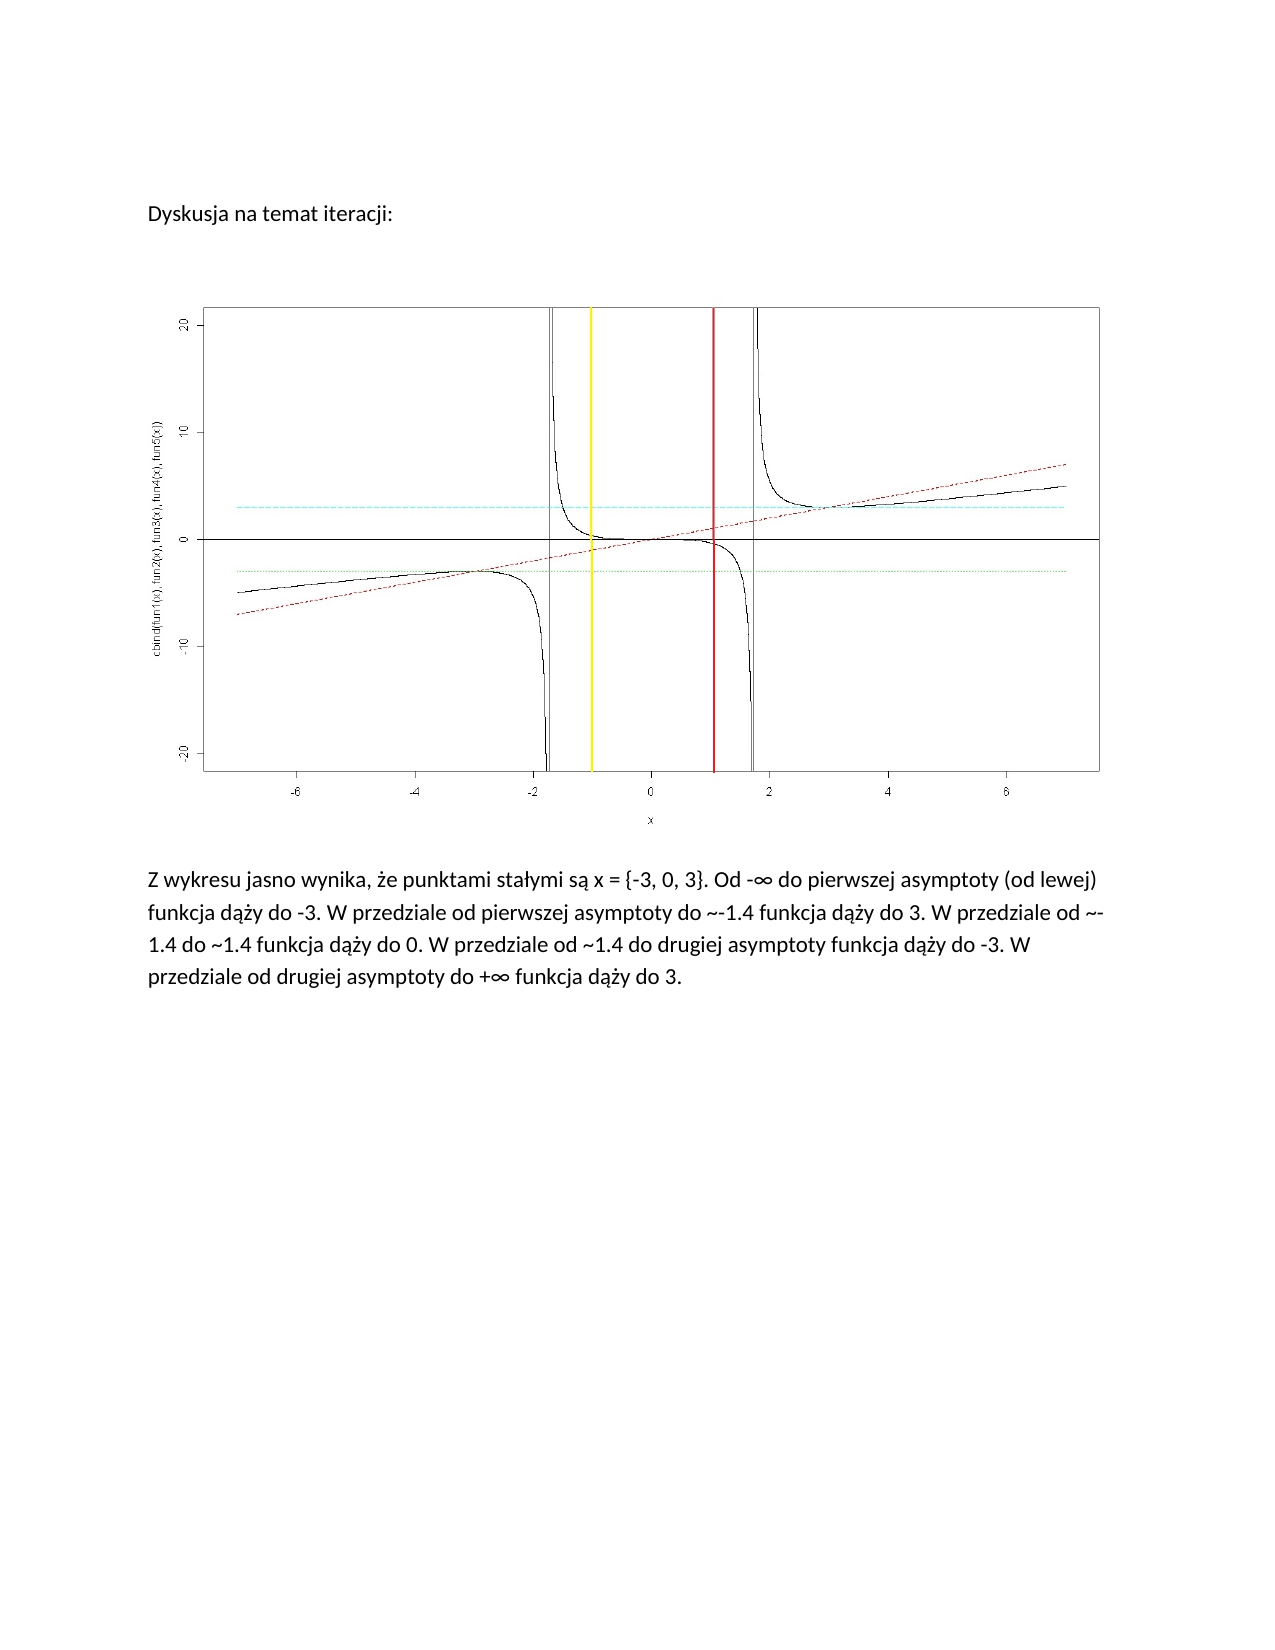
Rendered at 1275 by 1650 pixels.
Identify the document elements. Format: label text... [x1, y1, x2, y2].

text Z wykresu jasno wynika, że punktami stałymi są x = {-3, 0, 3}. Od -∞ do pierwszej asymptoty (od lewej) funkcja dąży do -3. W przedziale od pierwszej asymptoty do ~-1.4 funkcja dąży do 3. W przedziale od ~-1.4 do ~1.4 funkcja dąży do 0. W przedziale od ~1.4 do drugiej asymptoty funkcja dąży do -3. W przedziale od drugiej asymptoty do +∞ funkcja dąży do 3. [148, 866, 1127, 990]
picture [147, 251, 1128, 841]
text Dyskusja na temat iteracji: [148, 199, 1127, 227]
